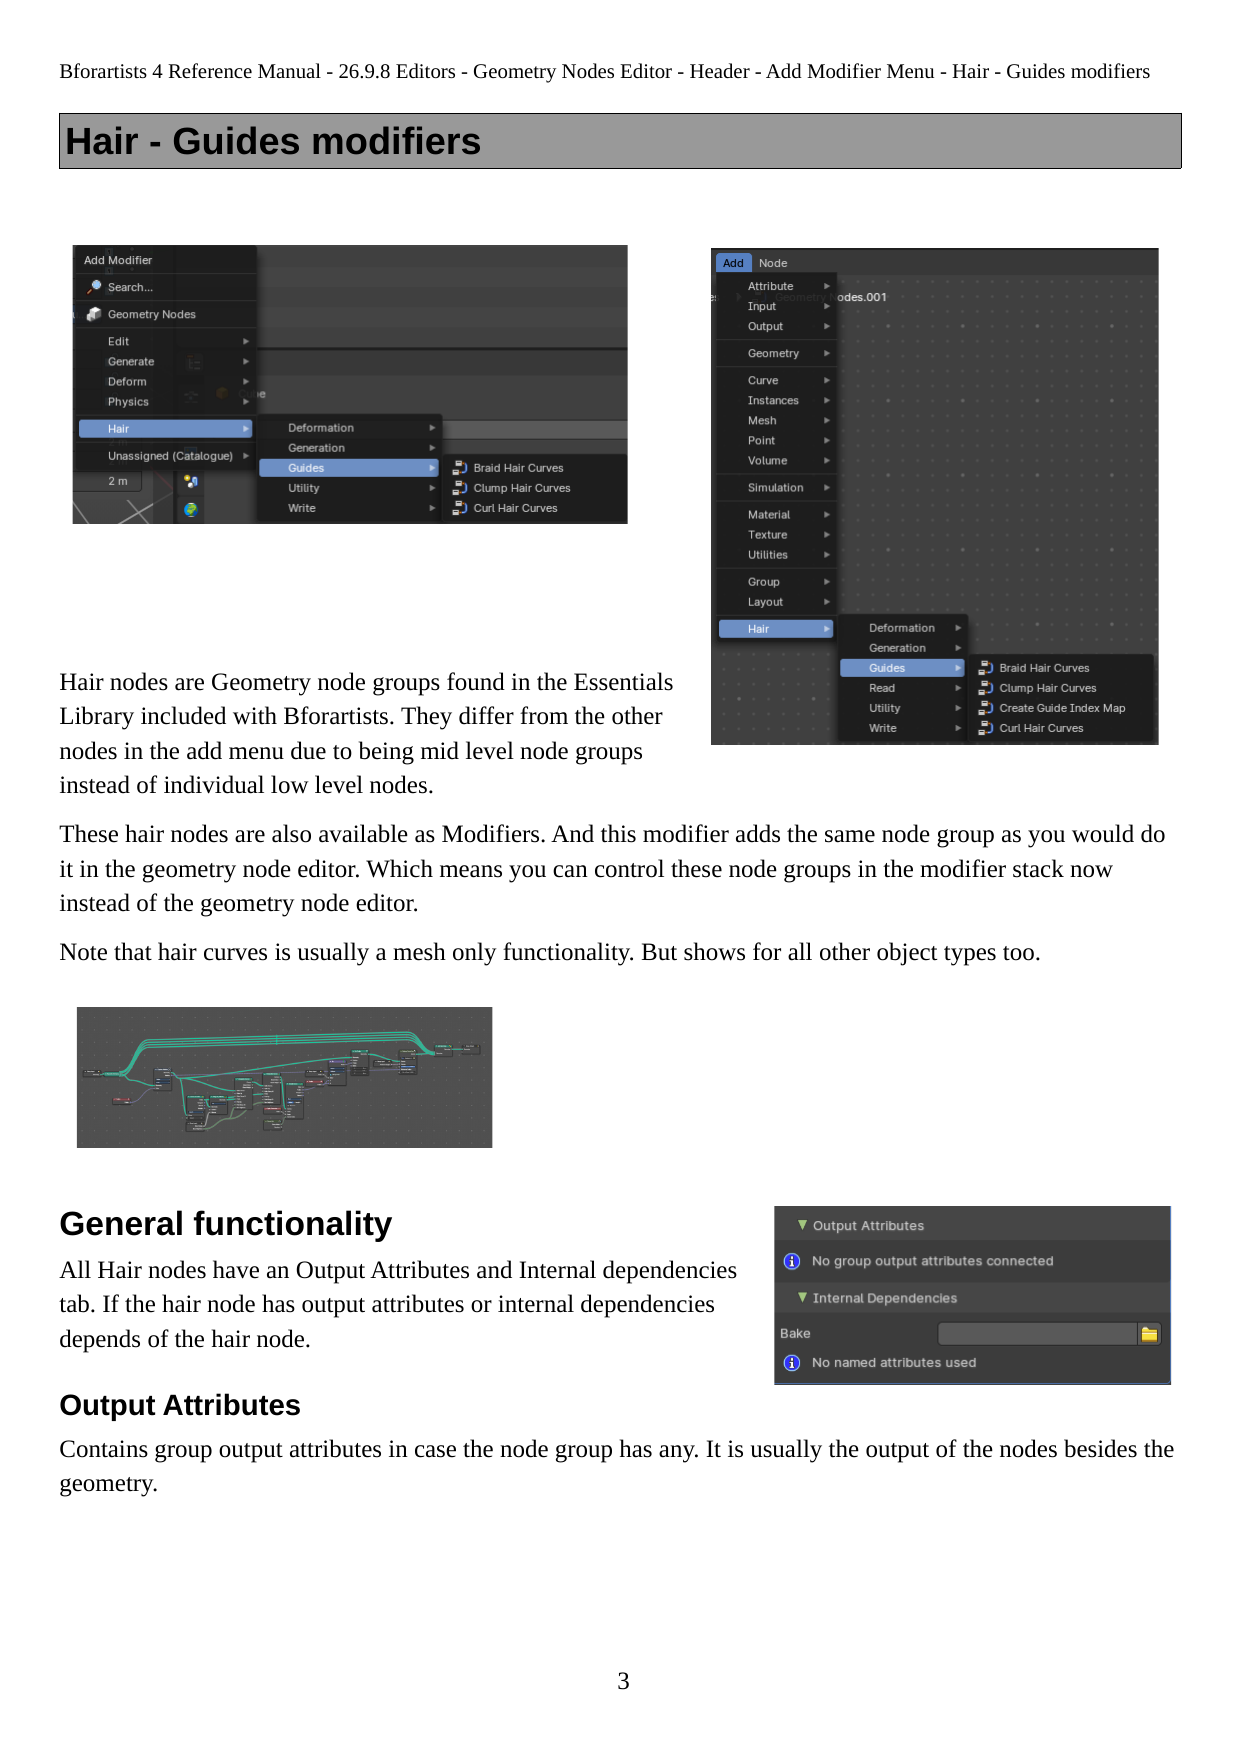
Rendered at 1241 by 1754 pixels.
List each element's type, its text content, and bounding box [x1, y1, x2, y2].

picture [72, 245, 628, 524]
picture [711, 248, 1159, 745]
text These hair nodes are also available as Modifiers. And this modifier adds the same node group as you would do it in the geometry node editor. Which means you can control these node groups in the modifier stack now instead of the geometry node editor. [59, 819, 1181, 917]
text All Hair nodes have an Output Attributes and Internal dependencies tab. If the hair node has output attributes or internal dependencies depends of the hair node. [59, 1255, 774, 1352]
table_header Hair - Guides modifiers [60, 114, 1181, 168]
text Note that hair curves is usually a mesh only functionality. But shows for all other object types too. [59, 937, 1181, 966]
picture [774, 1206, 1172, 1385]
text Contains group output attributes in case the node group has any. It is usually the output of the nodes besides the geometry. [59, 1434, 1181, 1497]
subtitle General functionality [59, 1204, 1181, 1242]
subtitle Output Attributes [59, 1387, 1181, 1421]
picture [76, 1007, 493, 1148]
text Hair nodes are Geometry node groups found in the Essentials Library included with Bforartists. They differ from the other nodes in the add menu due to being mid level node groups instead of individual low level nodes. [59, 667, 1181, 799]
